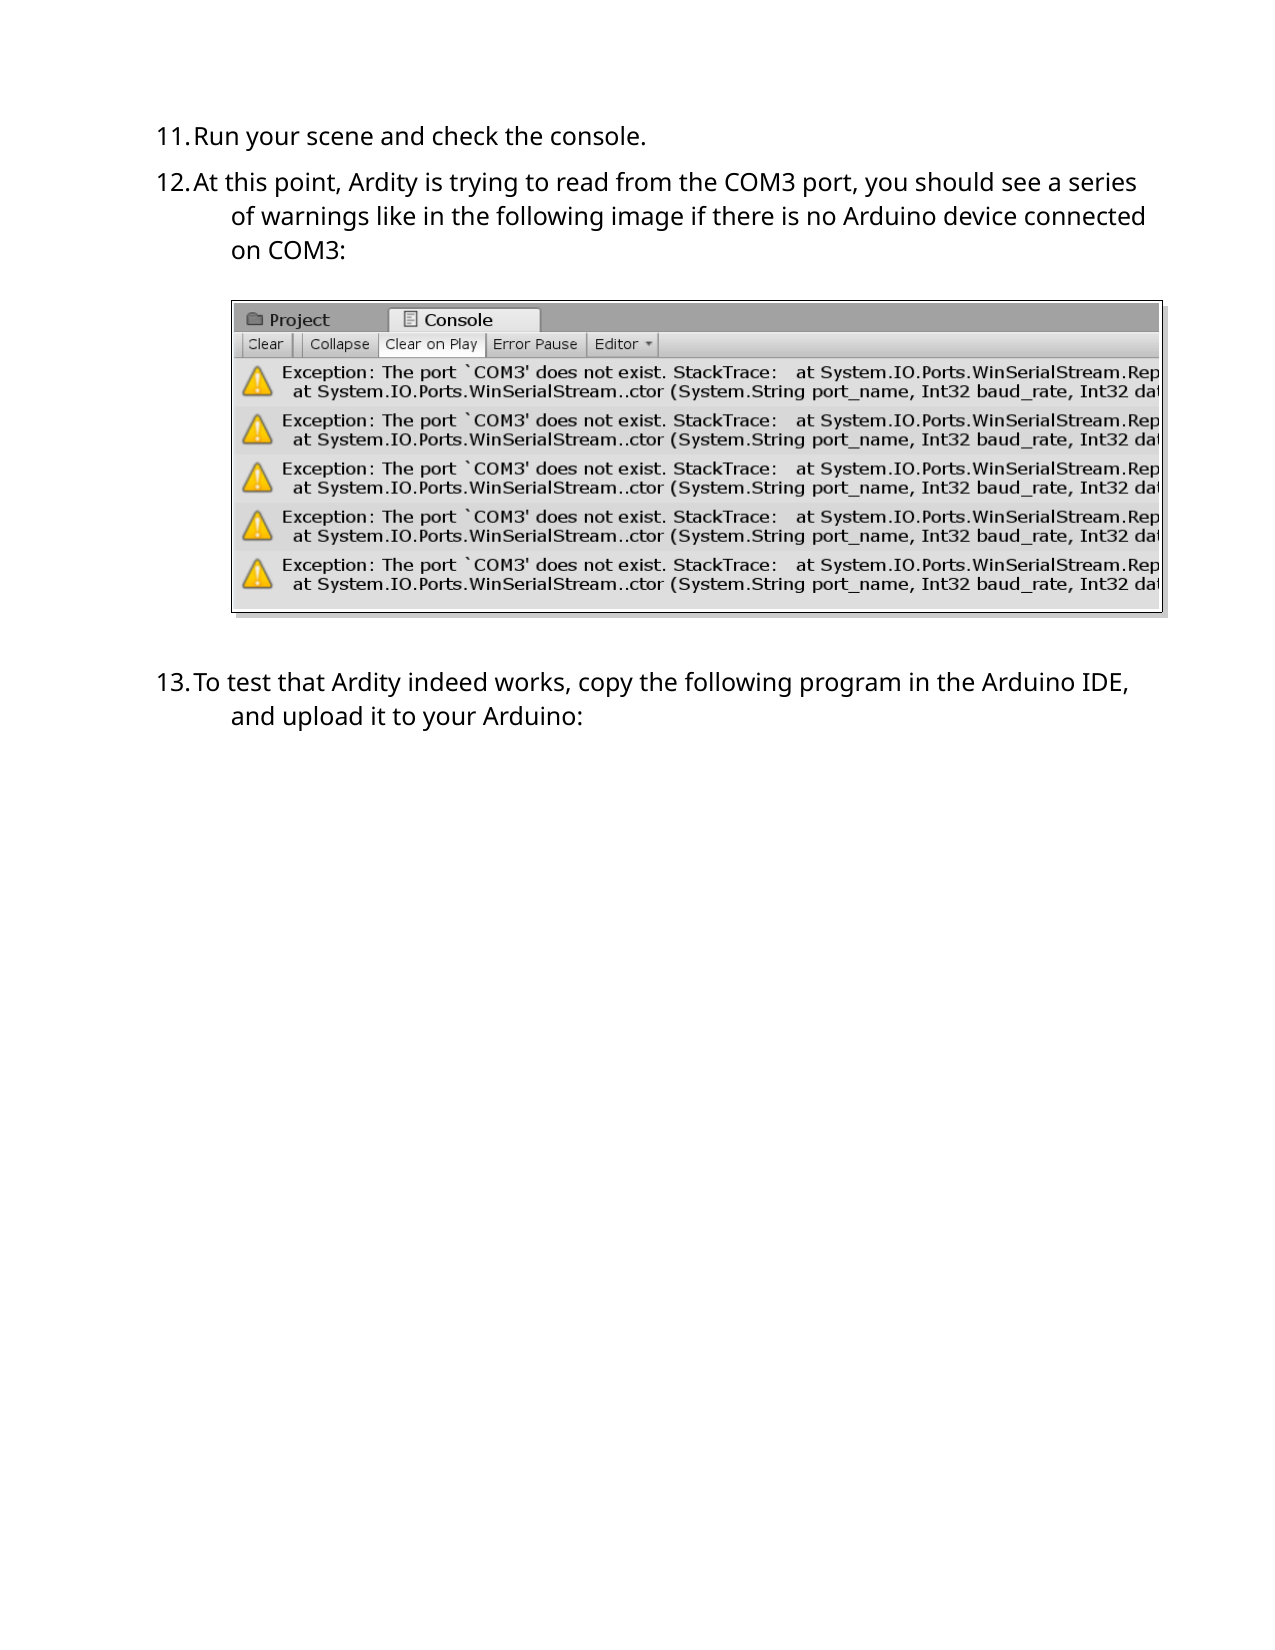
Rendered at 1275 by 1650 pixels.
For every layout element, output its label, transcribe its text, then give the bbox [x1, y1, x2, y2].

picture [233, 303, 1159, 609]
list Run your scene and check the console. [156, 118, 1157, 152]
list [232, 301, 1162, 612]
list At this point, Ardity is trying to read from the COM3 port, you should see a series of warnings like in the following image if there is no Arduino device connected on COM3: [156, 164, 1157, 652]
list To test that Ardity indeed works, copy the following program in the Arduino IDE, and upload it to your Arduino: [156, 664, 1157, 766]
